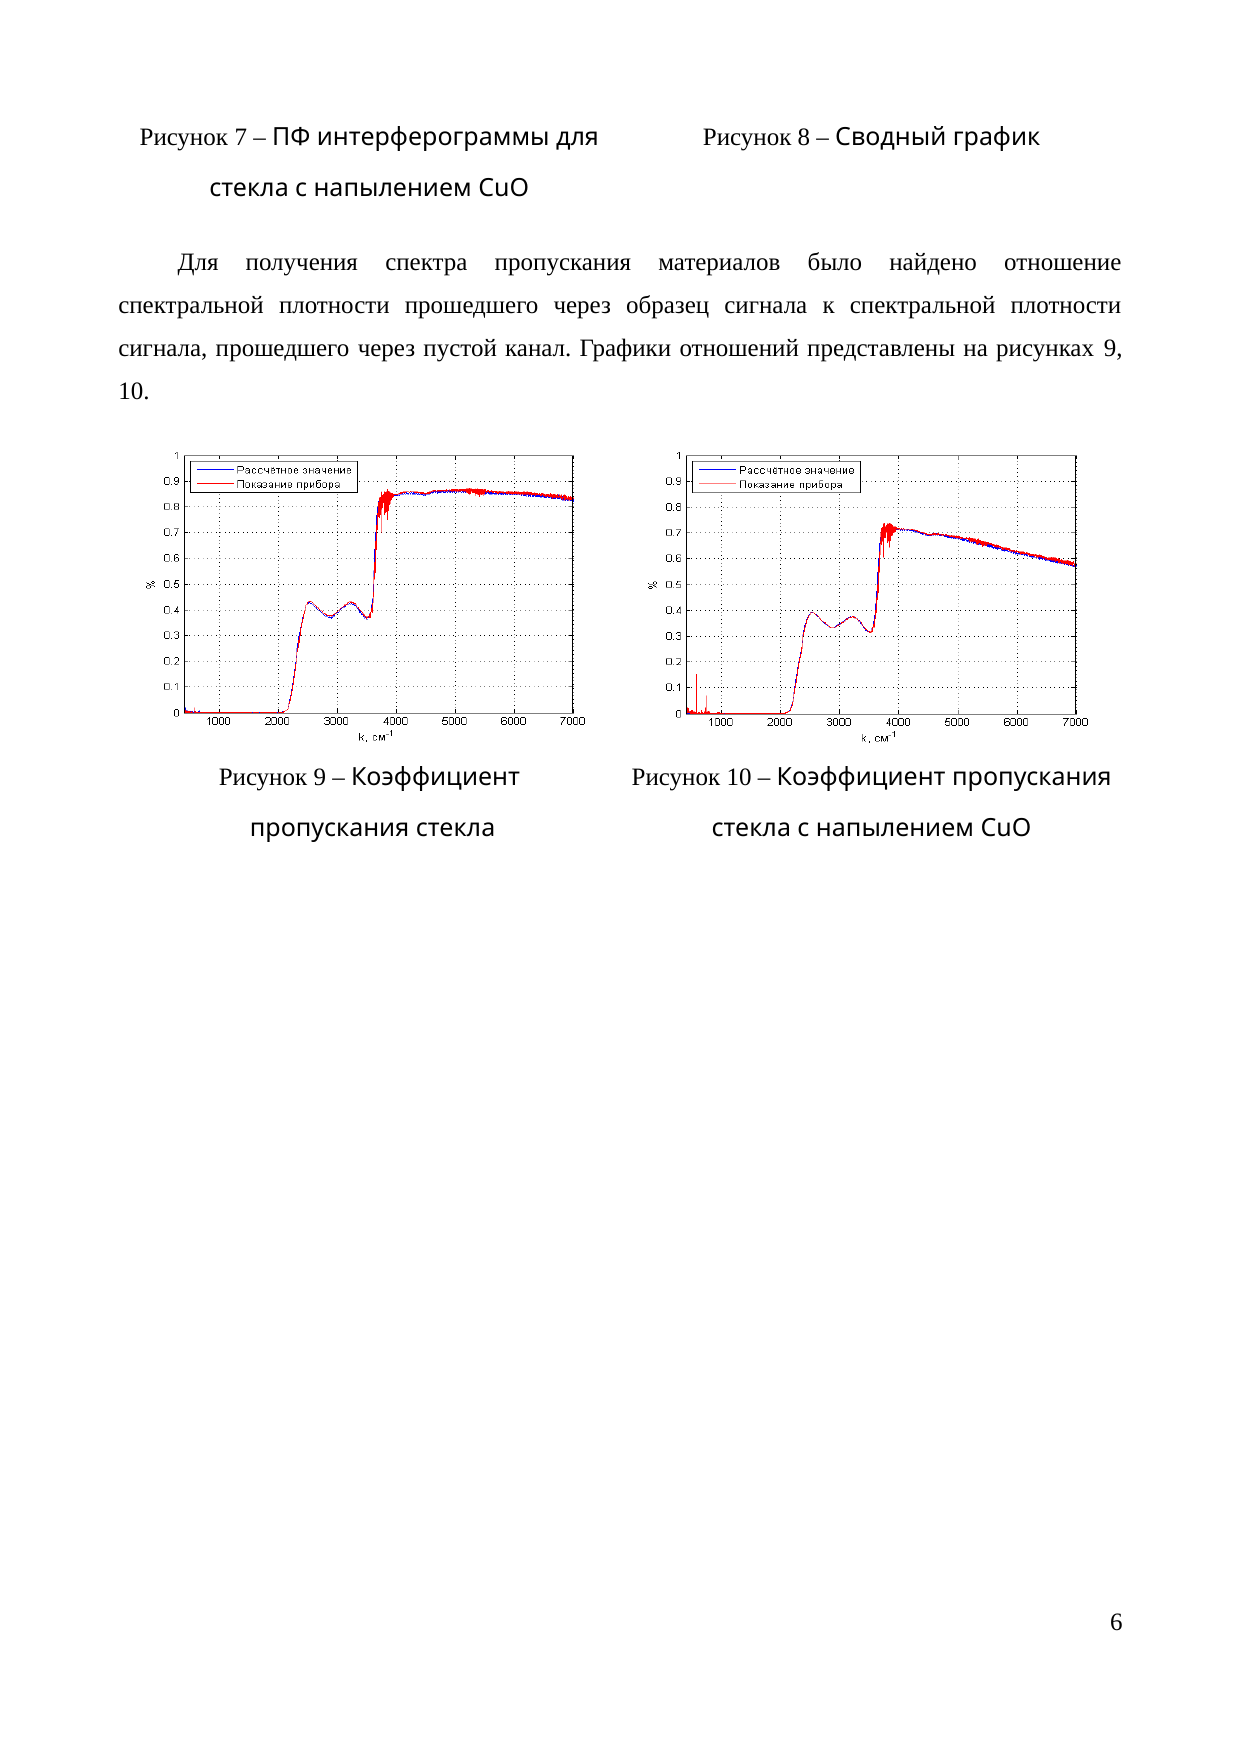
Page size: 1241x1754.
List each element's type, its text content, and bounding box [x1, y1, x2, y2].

table_header Рисунок 9 – Коэффициент пропускания стекла [118, 747, 620, 888]
picture [118, 431, 1123, 748]
table_header Рисунок 8 – Сводный график [620, 118, 1123, 247]
table_header Рисунок 7 – ПФ интерферограммы для стекла с напылением CuO [118, 118, 620, 247]
table_header Рисунок 10 – Коэффициент пропускания стекла с напылением CuO [620, 748, 1123, 888]
text Для получения спектра пропускания материалов было найдено отношение спектральной плотности прошедшего через образец сигнала к спектральной плотности сигнала, прошедшего через пустой канал. Графики отношений представлены на рисунках 9, 10. [118, 247, 1122, 405]
